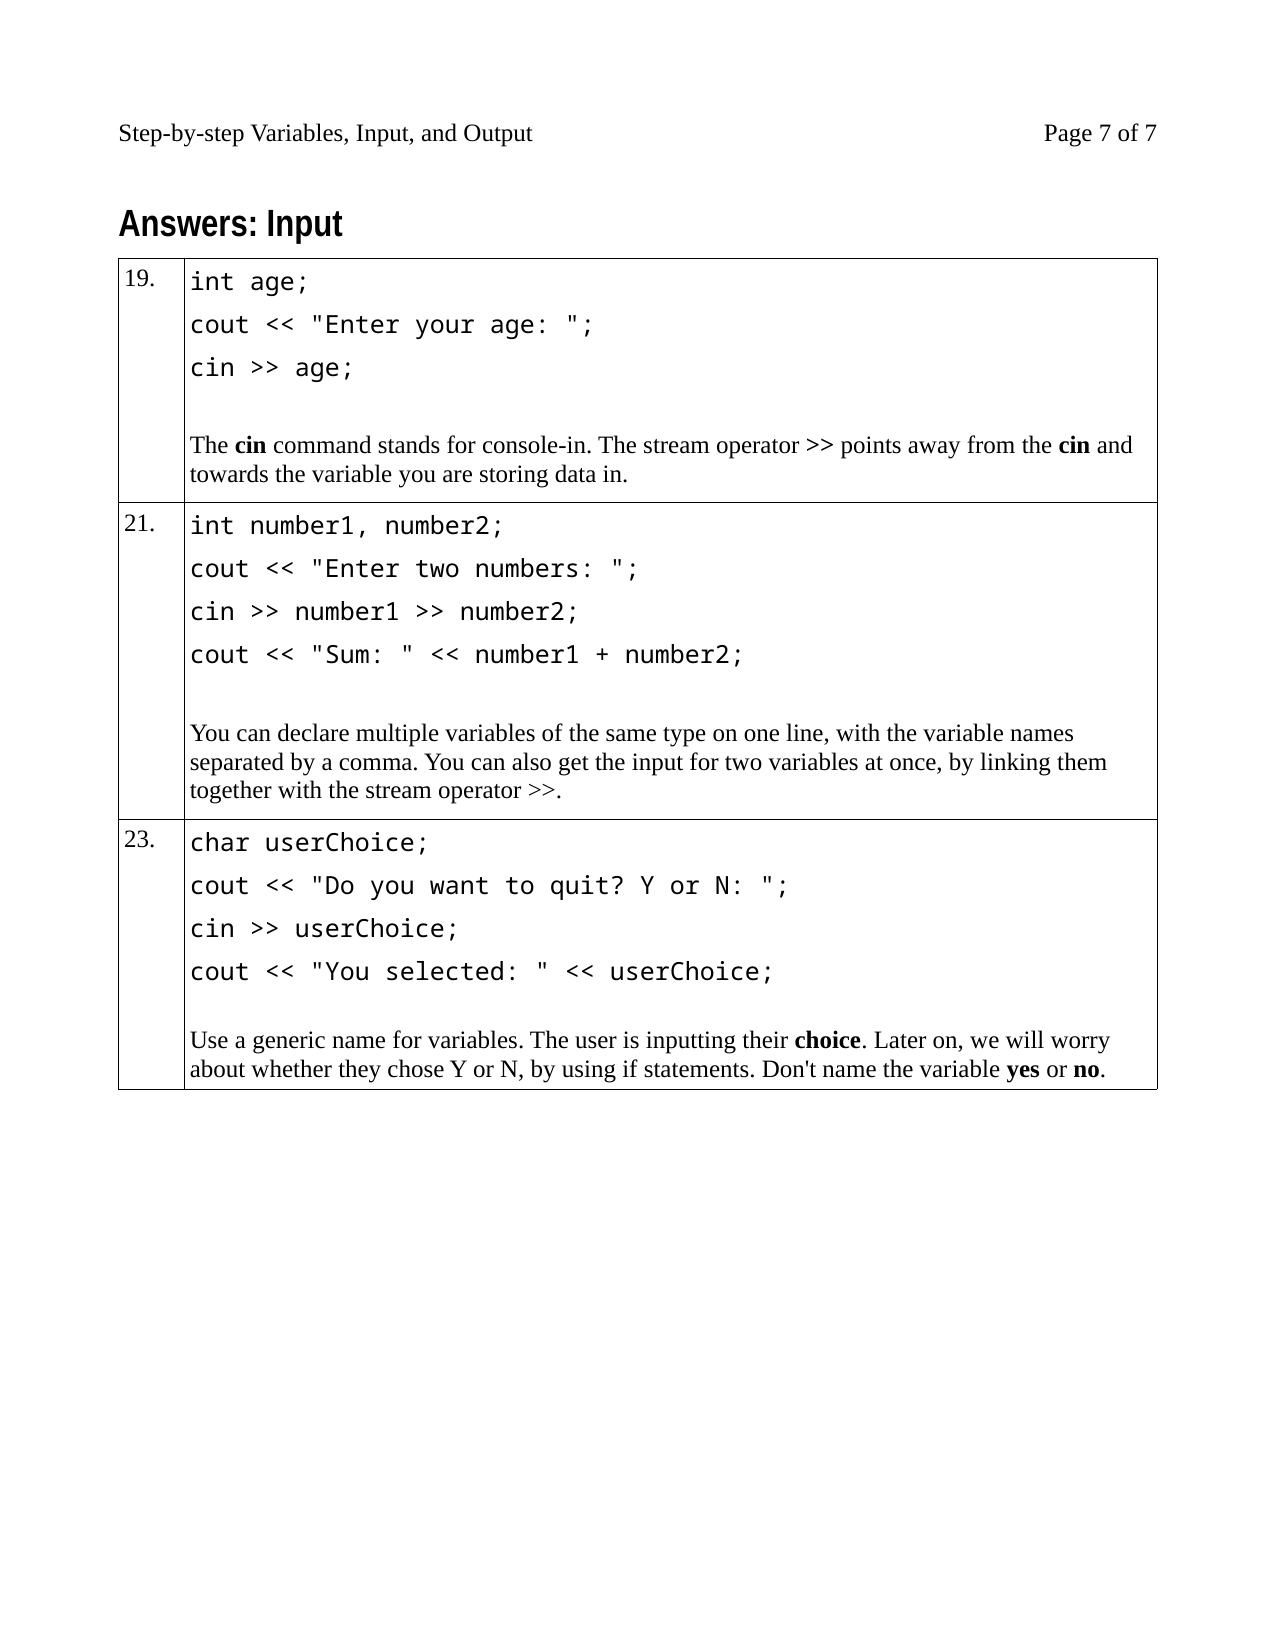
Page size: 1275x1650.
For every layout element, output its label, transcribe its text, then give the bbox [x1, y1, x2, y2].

table_cell 23. [119, 820, 184, 1089]
table_cell 21. [119, 503, 184, 819]
table_cell int number1, number2; cout << "Enter two numbers: "; cin >> number1 >> number2; cout << "Sum: " << number1 + number2; You can declare multiple variables of the same type on one line, with the variable names separated by a comma. You can also get the input for two variables at once, by linking them together with the stream operator >>. [185, 503, 1157, 819]
table_header 19. [119, 259, 184, 502]
subtitle Answers: Input [118, 201, 1157, 245]
table_header int age; cout << "Enter your age: "; cin >> age; The cin command stands for console-in. The stream operator >> points away from the cin and towards the variable you are storing data in. [185, 259, 1157, 502]
table_cell char userChoice; cout << "Do you want to quit? Y or N: "; cin >> userChoice; cout << "You selected: " << userChoice; Use a generic name for variables. The user is inputting their choice. Later on, we will worry about whether they chose Y or N, by using if statements. Don't name the variable yes or no. [185, 820, 1157, 1089]
